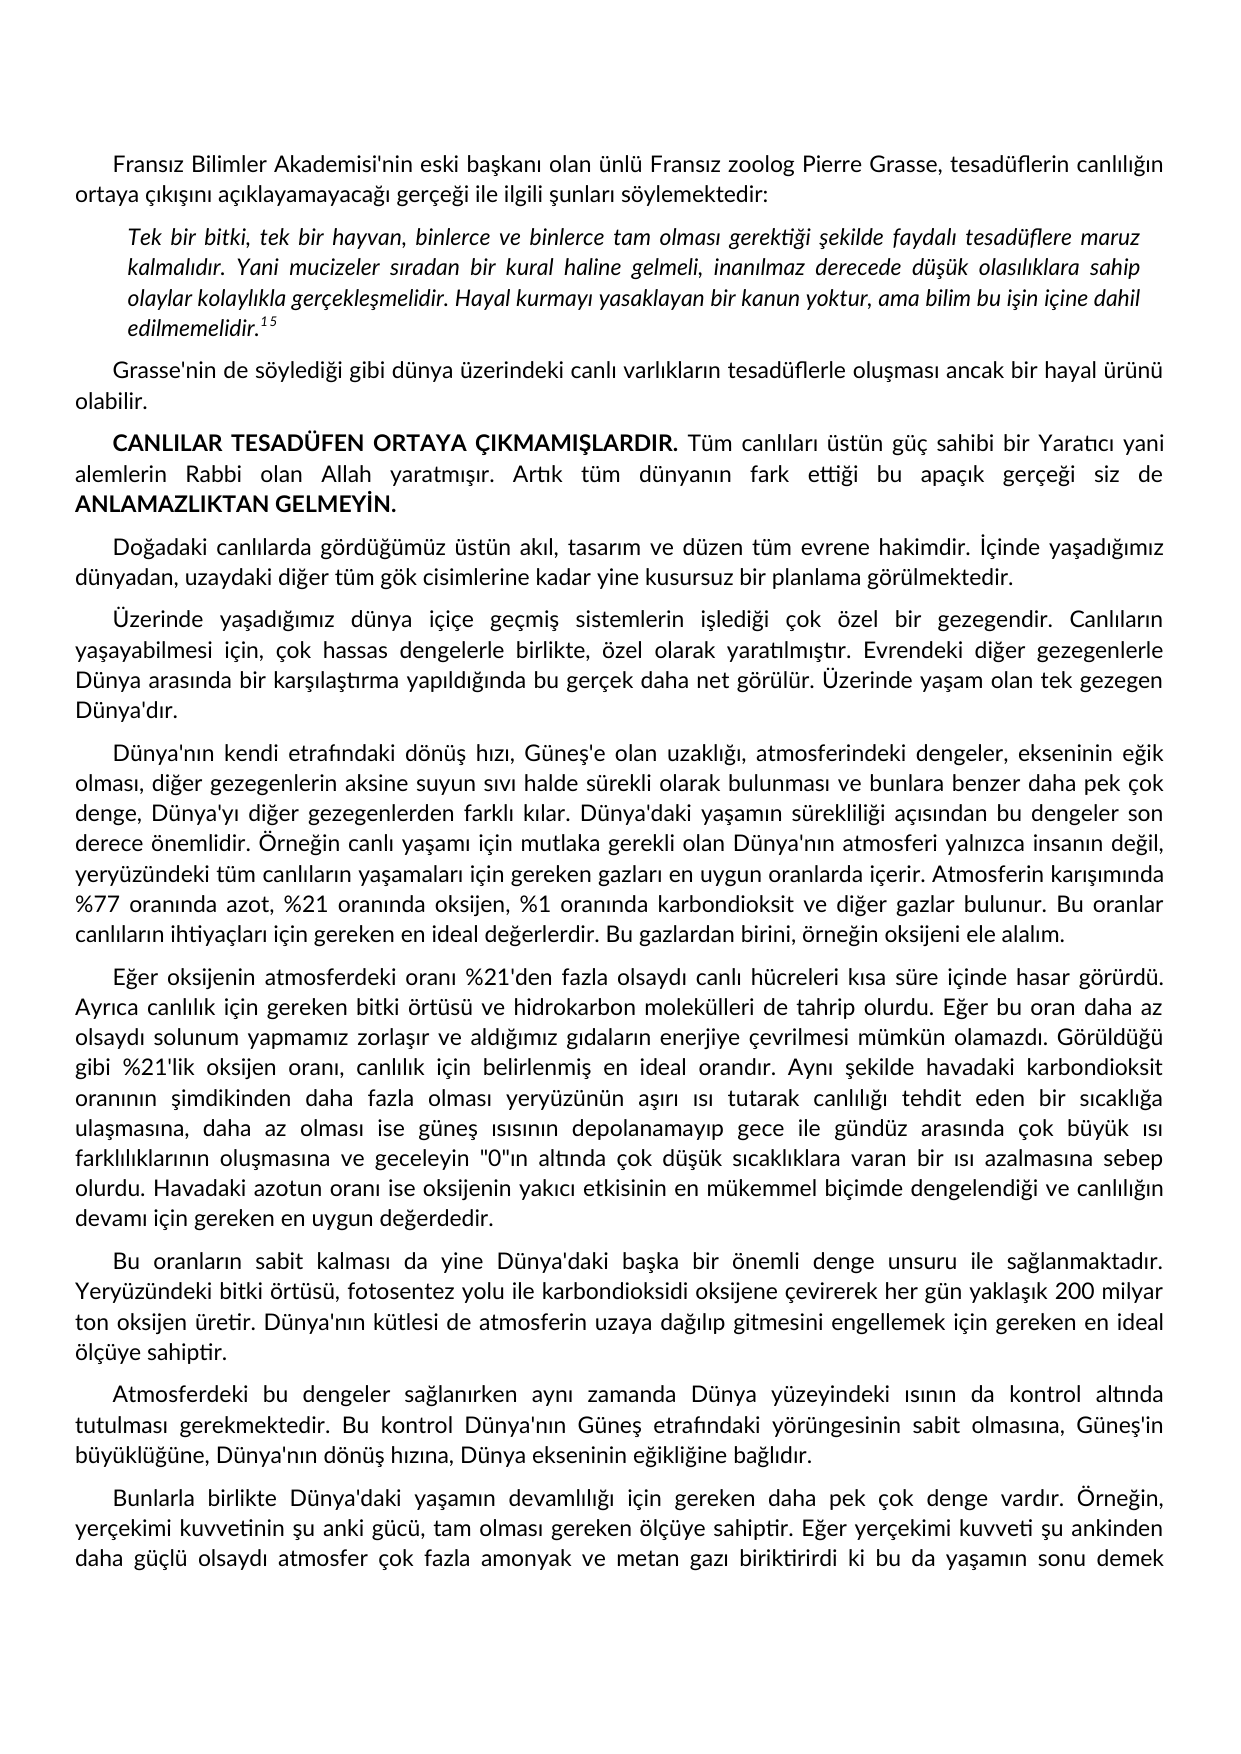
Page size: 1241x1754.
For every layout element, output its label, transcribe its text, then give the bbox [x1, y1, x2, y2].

text Fransız Bilimler Akademisi'nin eski başkanı olan ünlü Fransız zoolog Pierre Grasse, tesadüflerin canlılığın ortaya çıkışını açıklayamayacağı gerçeği ile ilgili şunları söylemektedir: [75, 150, 1165, 208]
text CANLILAR TESADÜFEN ORTAYA ÇIKMAMIŞLARDIR. Tüm canlıları üstün güç sahibi bir Yaratıcı yani alemlerin Rabbi olan Allah yaratmışır. Artık tüm dünyanın fark ettiği bu apaçık gerçeği siz de ANLAMAZLIKTAN GELMEYİN. [75, 429, 1165, 517]
text Doğadaki canlılarda gördüğümüz üstün akıl, tasarım ve düzen tüm evrene hakimdir. İçinde yaşadığımız dünyadan, uzaydaki diğer tüm gök cisimlerine kadar yine kusursuz bir planlama görülmektedir. [75, 532, 1165, 590]
text Tek bir bitki, tek bir hayvan, binlerce ve binlerce tam olması gerektiği şekilde faydalı tesadüflere maruz kalmalıdır. Yani mucizeler sıradan bir kural haline gelmeli, inanılmaz derecede düşük olasılıklara sahip olaylar kolaylıkla gerçekleşmelidir. Hayal kurmayı yasaklayan bir kanun yoktur, ama bilim bu işin içine dahil edilmemelidir.15 [127, 223, 1143, 341]
text Üzerinde yaşadığımız dünya içiçe geçmiş sistemlerin işlediği çok özel bir gezegendir. Canlıların yaşayabilmesi için, çok hassas dengelerle birlikte, özel olarak yaratılmıştır. Evrendeki diğer gezegenlerle Dünya arasında bir karşılaştırma yapıldığında bu gerçek daha net görülür. Üzerinde yaşam olan tek gezegen Dünya'dır. [75, 605, 1165, 723]
text Bu oranların sabit kalması da yine Dünya'daki başka bir önemli denge unsuru ile sağlanmaktadır. Yeryüzündeki bitki örtüsü, fotosentez yolu ile karbondioksidi oksijene çevirerek her gün yaklaşık 200 milyar ton oksijen üretir. Dünya'nın kütlesi de atmosferin uzaya dağılıp gitmesini engellemek için gereken en ideal ölçüye sahiptir. [75, 1247, 1165, 1365]
text Bunlarla birlikte Dünya'daki yaşamın devamlılığı için gereken daha pek çok denge vardır. Örneğin, yerçekimi kuvvetinin şu anki gücü, tam olması gereken ölçüye sahiptir. Eğer yerçekimi kuvveti şu ankinden daha güçlü olsaydı atmosfer çok fazla amonyak ve metan gazı biriktirirdi ki bu da yaşamın sonu demek [75, 1483, 1165, 1571]
text Dünya'nın kendi etrafındaki dönüş hızı, Güneş'e olan uzaklığı, atmosferindeki dengeler, ekseninin eğik olması, diğer gezegenlerin aksine suyun sıvı halde sürekli olarak bulunması ve bunlara benzer daha pek çok denge, Dünya'yı diğer gezegenlerden farklı kılar. Dünya'daki yaşamın sürekliliği açısından bu dengeler son derece önemlidir. Örneğin canlı yaşamı için mutlaka gerekli olan Dünya'nın atmosferi yalnızca insanın değil, yeryüzündeki tüm canlıların yaşamaları için gereken gazları en uygun oranlarda içerir. Atmosferin karışımında %77 oranında azot, %21 oranında oksijen, %1 oranında karbondioksit ve diğer gazlar bulunur. Bu oranlar canlıların ihtiyaçları için gereken en ideal değerlerdir. Bu gazlardan birini, örneğin oksijeni ele alalım. [75, 738, 1165, 947]
text Eğer oksijenin atmosferdeki oranı %21'den fazla olsaydı canlı hücreleri kısa süre içinde hasar görürdü. Ayrıca canlılık için gereken bitki örtüsü ve hidrokarbon molekülleri de tahrip olurdu. Eğer bu oran daha az olsaydı solunum yapmamız zorlaşır ve aldığımız gıdaların enerjiye çevrilmesi mümkün olamazdı. Görüldüğü gibi %21'lik oksijen oranı, canlılık için belirlenmiş en ideal orandır. Aynı şekilde havadaki karbondioksit oranının şimdikinden daha fazla olması yeryüzünün aşırı ısı tutarak canlılığı tehdit eden bir sıcaklığa ulaşmasına, daha az olması ise güneş ısısının depolanamayıp gece ile gündüz arasında çok büyük ısı farklılıklarının oluşmasına ve geceleyin "0"ın altında çok düşük sıcaklıklara varan bir ısı azalmasına sebep olurdu. Havadaki azotun oranı ise oksijenin yakıcı etkisinin en mükemmel biçimde dengelendiği ve canlılığın devamı için gereken en uygun değerdedir. [75, 962, 1165, 1232]
text Atmosferdeki bu dengeler sağlanırken aynı zamanda Dünya yüzeyindeki ısının da kontrol altında tutulması gerekmektedir. Bu kontrol Dünya'nın Güneş etrafındaki yörüngesinin sabit olmasına, Güneş'in büyüklüğüne, Dünya'nın dönüş hızına, Dünya ekseninin eğikliğine bağlıdır. [75, 1380, 1165, 1468]
text Grasse'nin de söylediği gibi dünya üzerindeki canlı varlıkların tesadüflerle oluşması ancak bir hayal ürünü olabilir. [75, 356, 1165, 414]
